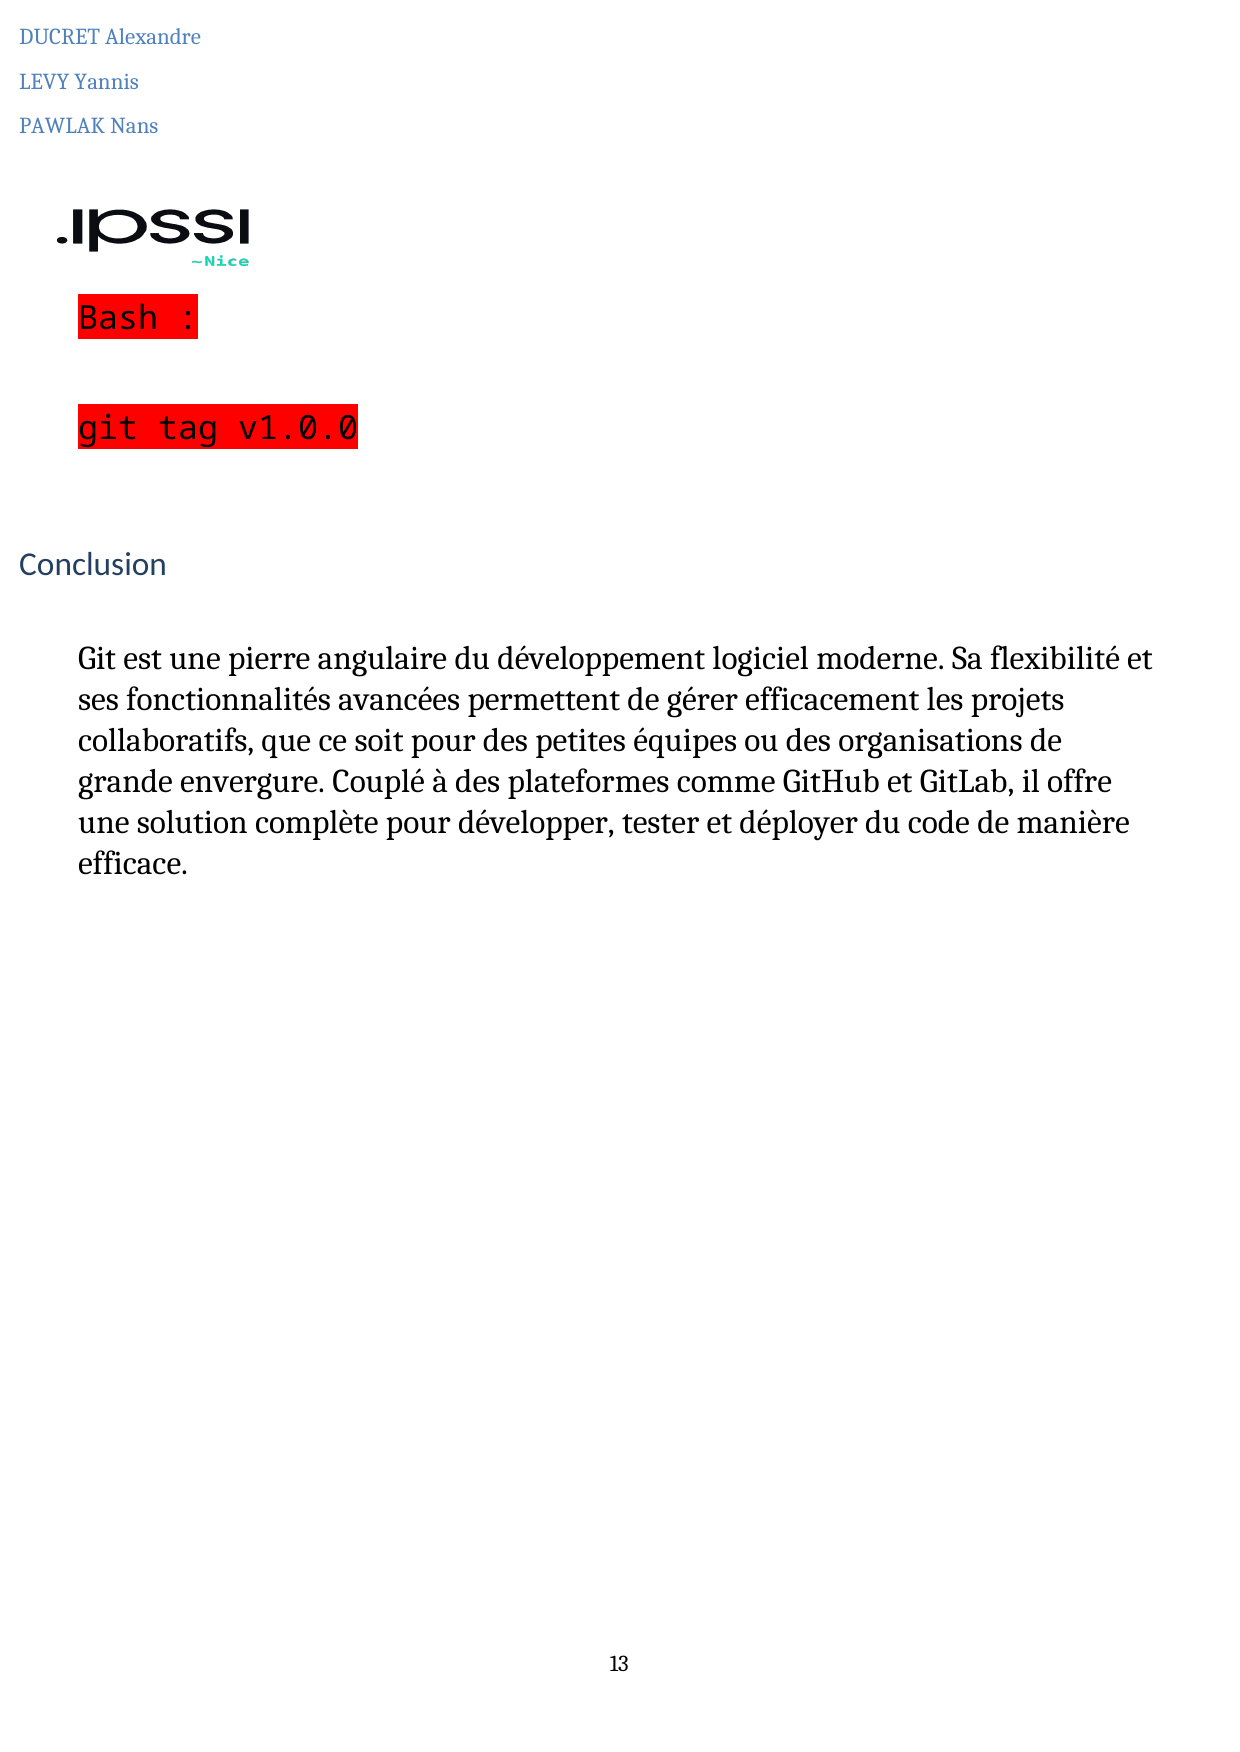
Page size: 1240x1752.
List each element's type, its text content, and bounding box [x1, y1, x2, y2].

text Bash : [78, 294, 1160, 339]
text Git est une pierre angulaire du développement logiciel moderne. Sa flexibilité et ses fonctionnalités avancées permettent de gérer efficacement les projets collaboratifs, que ce soit pour des petites équipes ou des organisations de grande envergure. Couplé à des plateformes comme GitHub et GitLab, il offre une solution complète pour développer, tester et déployer du code de manière efficace. [78, 639, 1160, 882]
text git tag v1.0.0 [78, 404, 1160, 449]
subtitle Conclusion [19, 543, 1219, 584]
